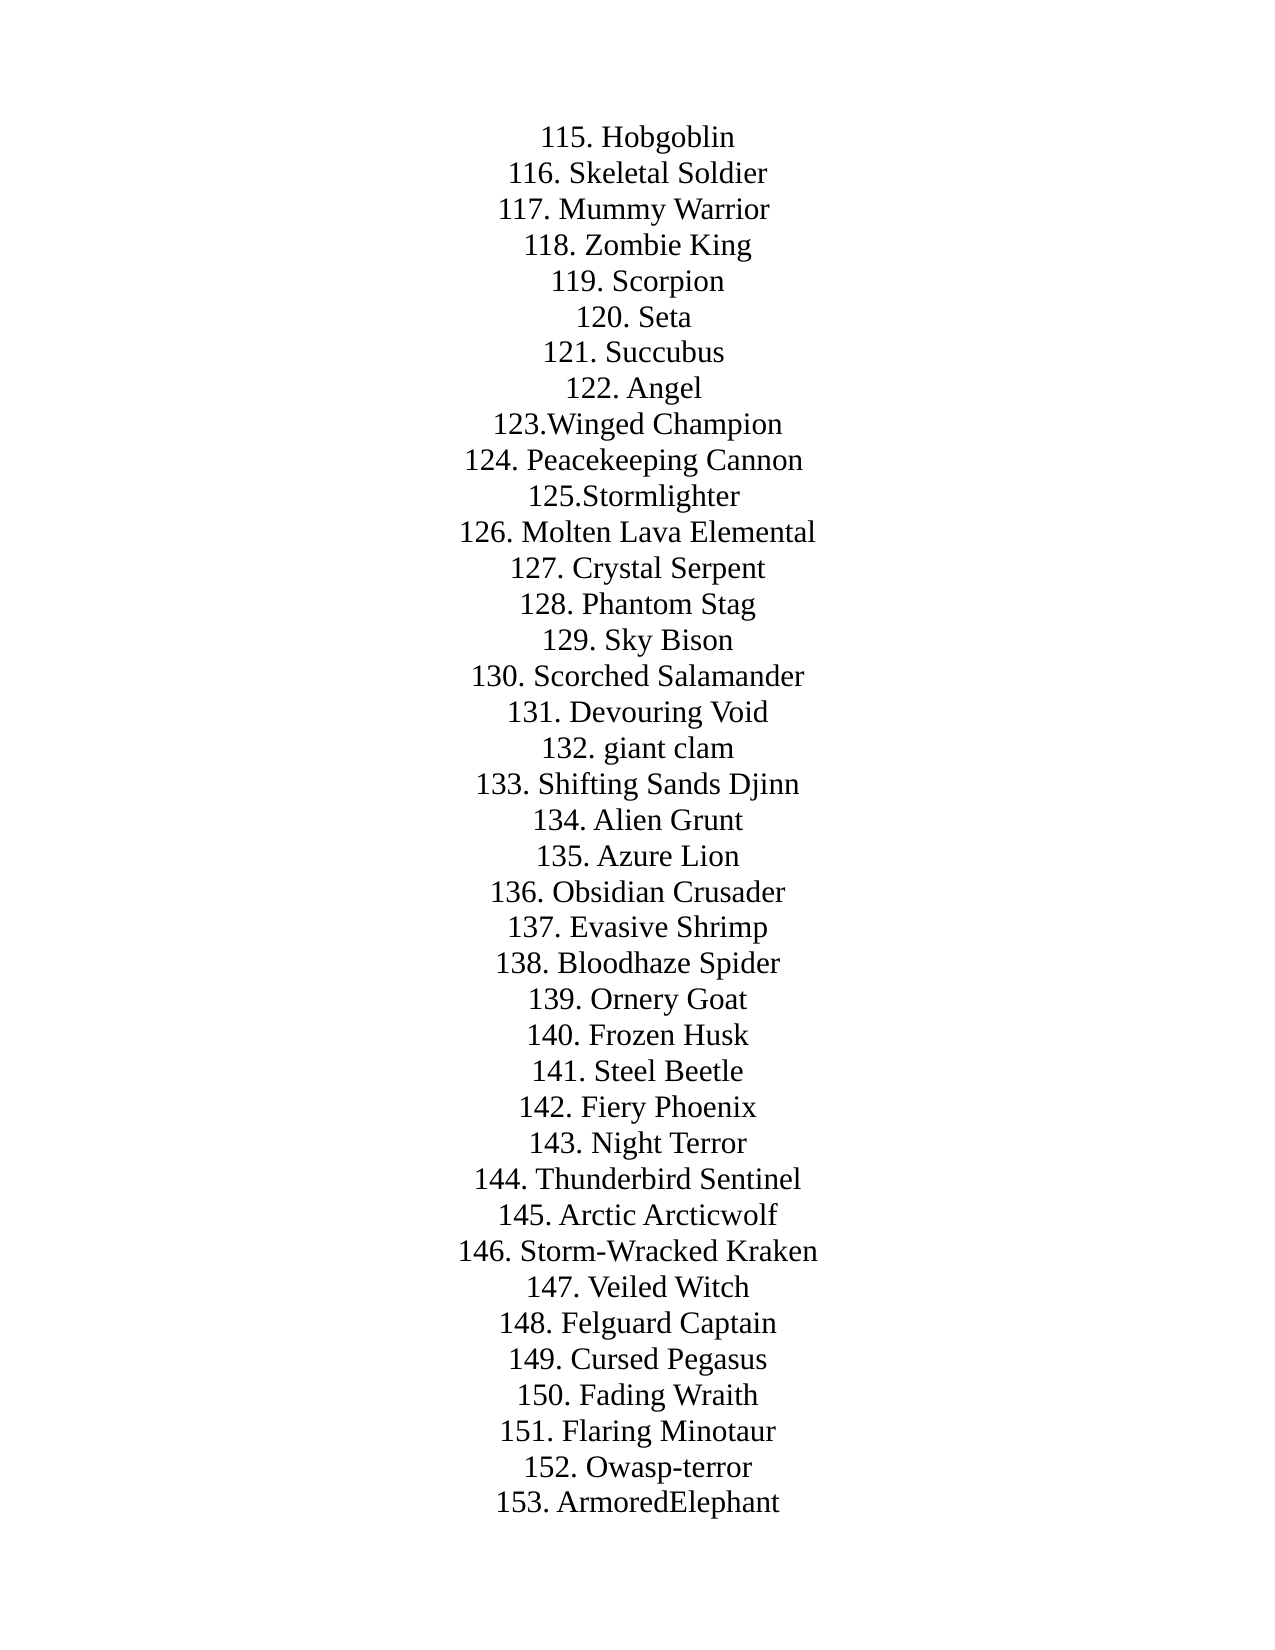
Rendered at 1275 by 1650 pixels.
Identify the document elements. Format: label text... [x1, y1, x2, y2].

text 126. Molten Lava Elemental 127. Crystal Serpent 128. Phantom Stag 129. Sky Bison 130. Scorched Salamander 131. Devouring Void 132. giant clam 133. Shifting Sands Djinn 134. Alien Grunt 135. Azure Lion 136. Obsidian Crusader 137. Evasive Shrimp 138. Bloodhaze Spider 139. Ornery Goat 140. Frozen Husk 141. Steel Beetle 142. Fiery Phoenix 143. Night Terror 144. Thunderbird Sentinel 145. Arctic Arcticwolf 146. Storm-Wracked Kraken 147. Veiled Witch 148. Felguard Captain 149. Cursed Pegasus 150. Fading Wraith 151. Flaring Minotaur 152. Owasp-terror 153. ArmoredElephant [118, 513, 1157, 1520]
text 115. Hobgoblin 116. Skeletal Soldier 117. Mummy Warrior 118. Zombie King 119. Scorpion 120. Seta 121. Succubus 122. Angel 123.Winged Champion 124. Peacekeeping Cannon 125.Stormlighter [118, 118, 1157, 513]
